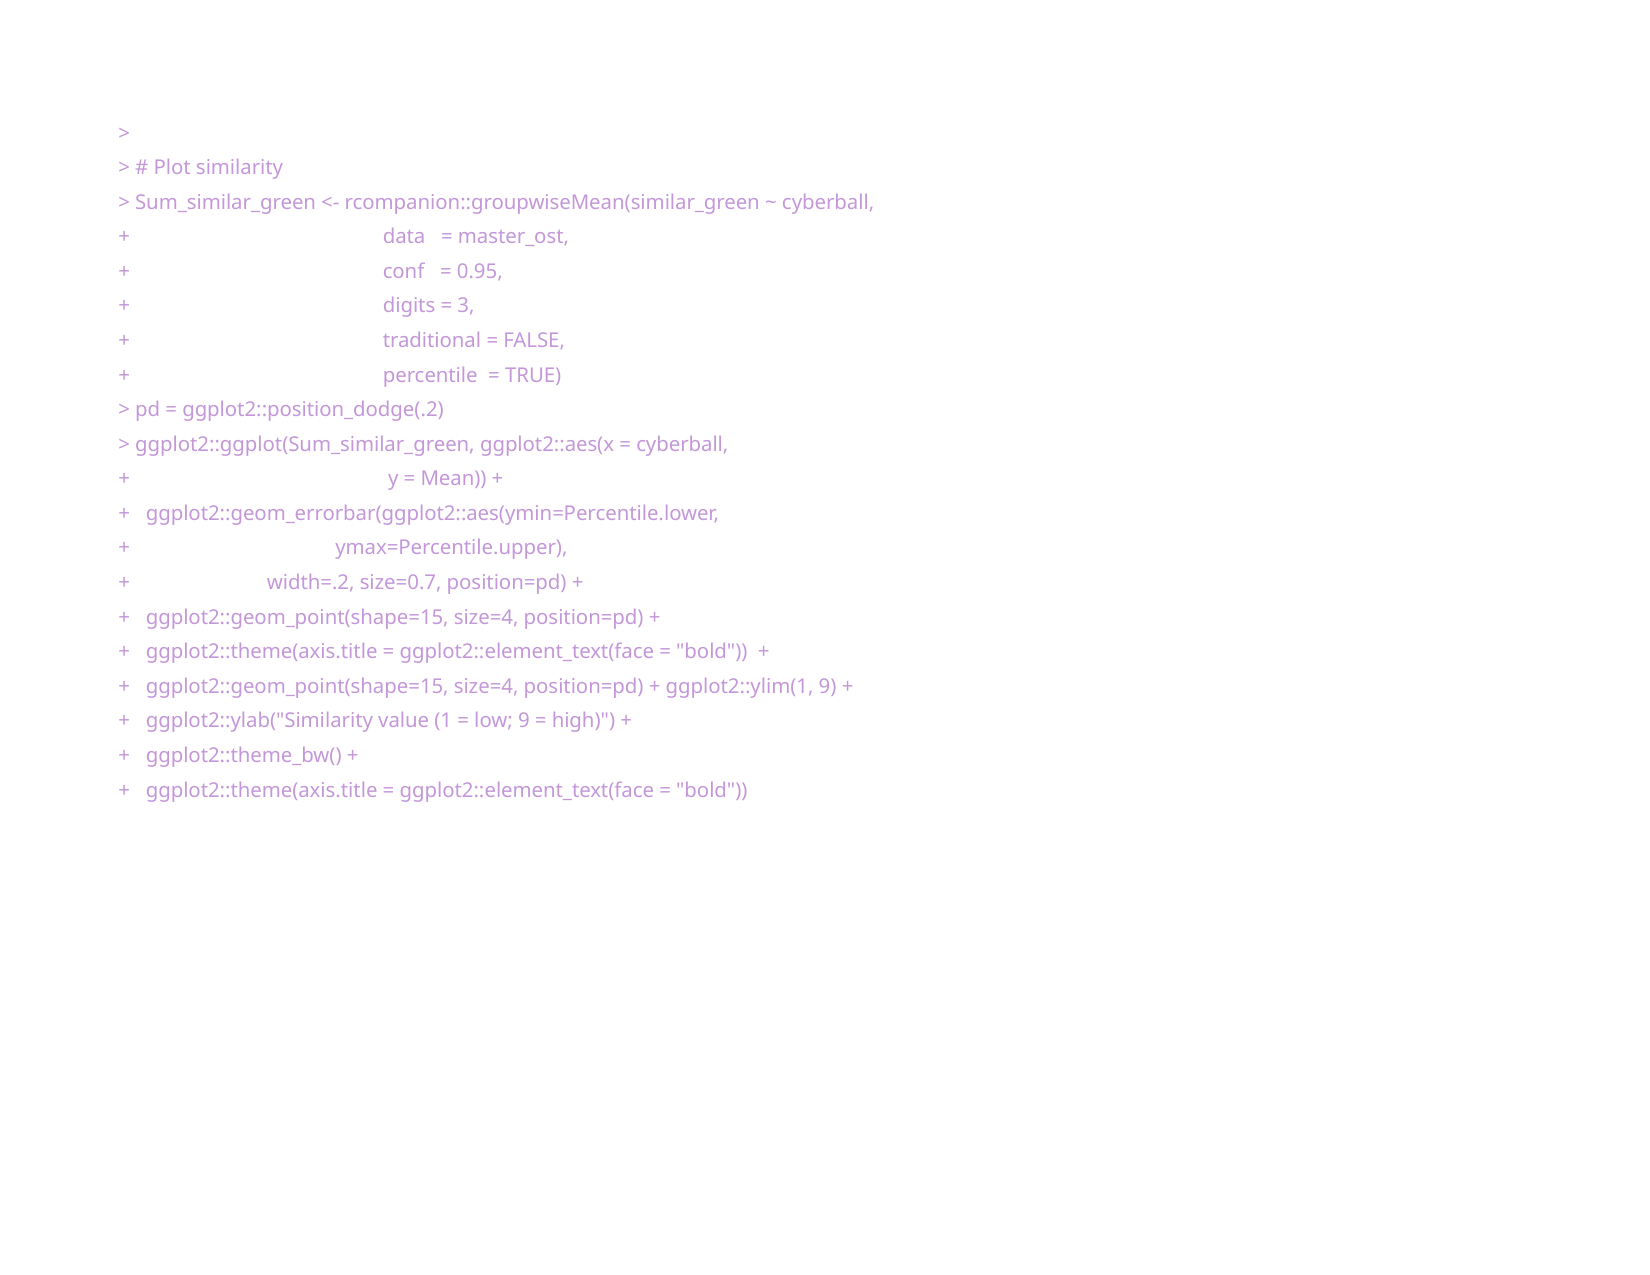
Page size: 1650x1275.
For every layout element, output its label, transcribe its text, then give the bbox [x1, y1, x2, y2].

text + ggplot2::theme(axis.title = ggplot2::element_text(face = "bold")) [118, 775, 1532, 803]
text > pd = ggplot2::position_dodge(.2) [118, 395, 1532, 422]
text > ggplot2::ggplot(Sum_similar_green, ggplot2::aes(x = cyberball, [118, 429, 1532, 457]
text + conf = 0.95, [118, 256, 1532, 284]
text + ggplot2::ylab("Similarity value (1 = low; 9 = high)") + [118, 706, 1532, 734]
text > # Plot similarity [118, 153, 1532, 180]
text + data = master_ost, [118, 222, 1532, 249]
text + width=.2, size=0.7, position=pd) + [118, 568, 1532, 595]
text + ggplot2::theme(axis.title = ggplot2::element_text(face = "bold")) + [118, 637, 1532, 664]
text + ggplot2::geom_errorbar(ggplot2::aes(ymin=Percentile.lower, [118, 498, 1532, 526]
text + y = Mean)) + [118, 464, 1532, 492]
text + traditional = FALSE, [118, 326, 1532, 353]
text + ggplot2::theme_bw() + [118, 741, 1532, 768]
text > Sum_similar_green <- rcompanion::groupwiseMean(similar_green ~ cyberball, [118, 187, 1532, 215]
text > [118, 118, 1532, 146]
text + ymax=Percentile.upper), [118, 533, 1532, 561]
text + percentile = TRUE) [118, 360, 1532, 388]
text + digits = 3, [118, 291, 1532, 319]
text + ggplot2::geom_point(shape=15, size=4, position=pd) + ggplot2::ylim(1, 9) + [118, 671, 1532, 699]
text + ggplot2::geom_point(shape=15, size=4, position=pd) + [118, 602, 1532, 630]
